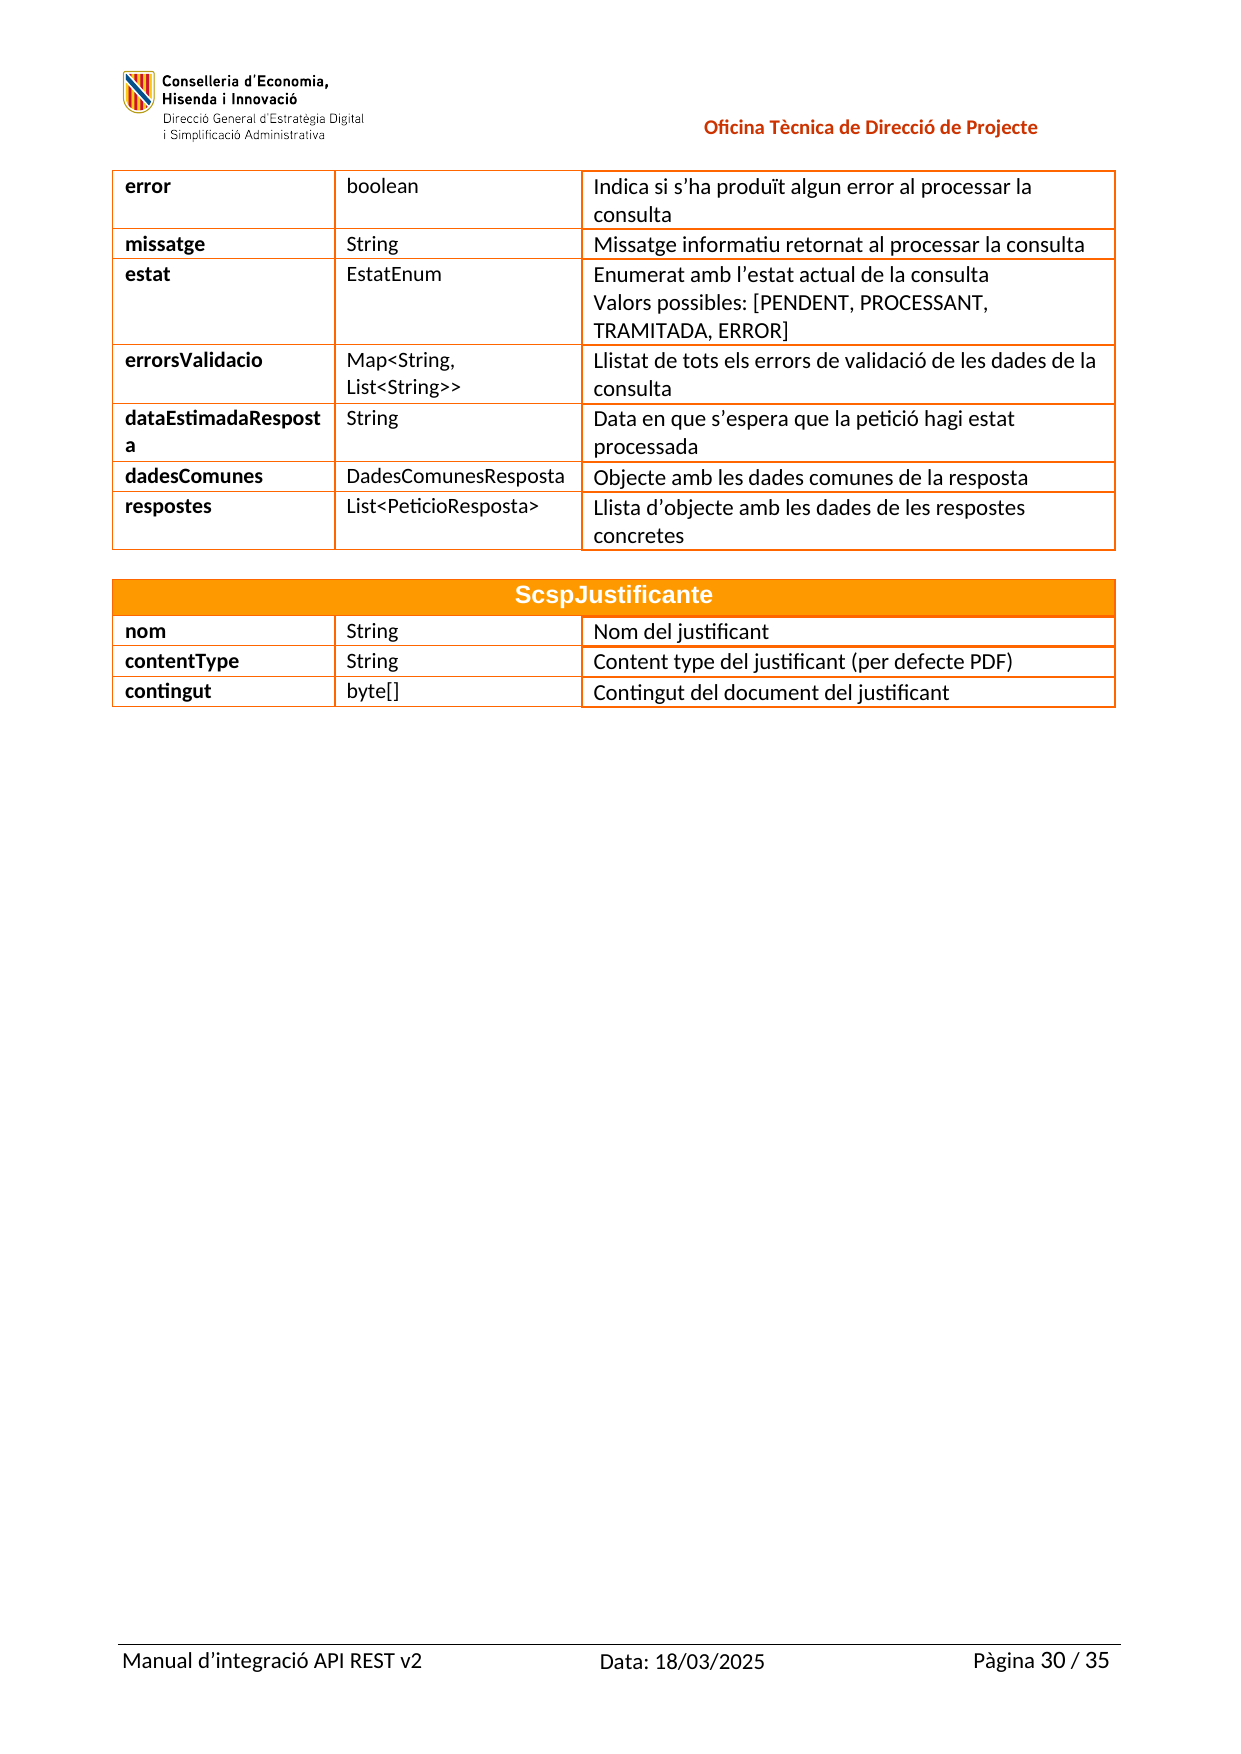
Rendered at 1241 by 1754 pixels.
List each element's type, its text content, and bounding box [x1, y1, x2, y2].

table_cell Enumerat amb l’estat actual de la consulta Valors possibles: [PENDENT, PROCESSANT, TRAMITADA, ERROR] [583, 260, 1114, 344]
table_cell Objecte amb les dades comunes de la resposta [583, 463, 1114, 491]
table_cell Content type del justificant (per defecte PDF) [583, 648, 1114, 676]
table_cell respostes [113, 492, 334, 549]
table_cell Llistat de tots els errors de validació de les dades de la consulta [583, 346, 1114, 402]
table_cell missatge [113, 229, 334, 258]
table_cell Contingut del document del justificant [583, 678, 1114, 706]
table_cell dataEstimadaResposta [113, 404, 334, 461]
table_cell DadesComunesResposta [336, 462, 581, 491]
table_cell Indica si s’ha produït algun error al processar la consulta [583, 172, 1114, 228]
table_cell dadesComunes [113, 462, 334, 491]
table_cell estat [113, 259, 334, 344]
table_cell contentType [113, 646, 334, 676]
table_cell String [336, 616, 581, 645]
table_cell Nom del justificant [583, 618, 1114, 645]
table_cell error [113, 171, 334, 228]
table_cell nom [113, 616, 334, 645]
table_cell EstatEnum [336, 259, 581, 344]
table_cell Map<String, List<String>> [336, 345, 581, 402]
table_cell List<PeticioResposta> [336, 492, 581, 549]
table_cell boolean [336, 171, 581, 228]
table_cell errorsValidacio [113, 345, 334, 402]
table_cell String [336, 229, 581, 258]
table_cell Missatge informatiu retornat al processar la consulta [583, 230, 1114, 258]
table_header ScspJustificante [113, 580, 1114, 615]
picture [118, 62, 368, 151]
table_cell contingut [113, 677, 334, 706]
table_cell Data en que s’espera que la petició hagi estat processada [583, 405, 1114, 461]
table_cell Llista d’objecte amb les dades de les respostes concretes [583, 493, 1114, 549]
table_cell String [336, 404, 581, 461]
table_cell byte[] [336, 677, 581, 706]
table_cell String [336, 646, 581, 676]
